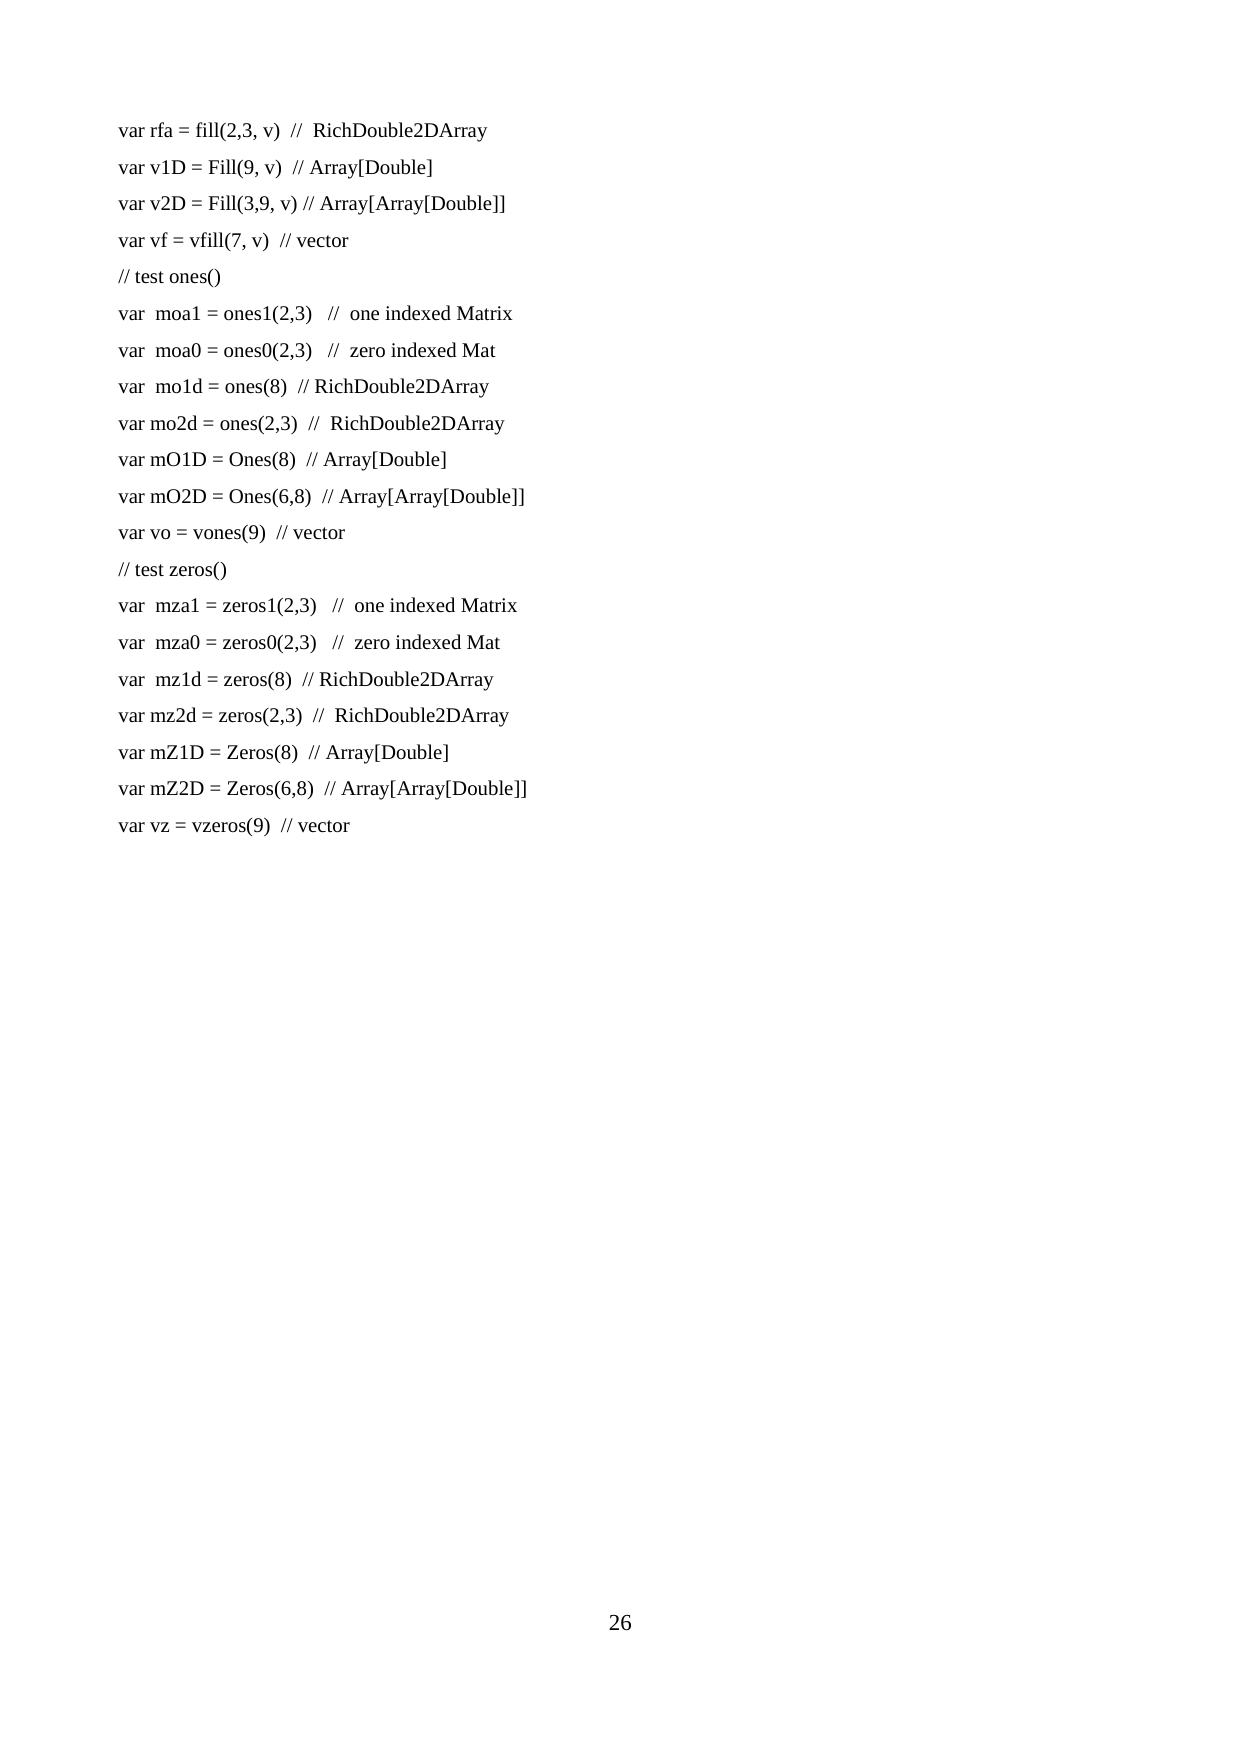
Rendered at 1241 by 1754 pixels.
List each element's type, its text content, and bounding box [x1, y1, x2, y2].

text var v2D = Fill(3,9, v) // Array[Array[Double]] [118, 191, 1122, 215]
text var vf = vfill(7, v) // vector [118, 228, 1122, 252]
text var mza0 = zeros0(2,3) // zero indexed Mat [118, 630, 1122, 654]
text // test ones() [118, 264, 1122, 288]
text var vo = vones(9) // vector [118, 520, 1122, 544]
text // test zeros() [118, 557, 1122, 581]
text var rfa = fill(2,3, v) // RichDouble2DArray [118, 118, 1122, 142]
text var moa1 = ones1(2,3) // one indexed Matrix [118, 301, 1122, 325]
text var mZ2D = Zeros(6,8) // Array[Array[Double]] [118, 776, 1122, 800]
text var moa0 = ones0(2,3) // zero indexed Mat [118, 337, 1122, 362]
text var vz = vzeros(9) // vector [118, 813, 1122, 837]
text var mza1 = zeros1(2,3) // one indexed Matrix [118, 593, 1122, 617]
text var mO2D = Ones(6,8) // Array[Array[Double]] [118, 484, 1122, 508]
text var v1D = Fill(9, v) // Array[Double] [118, 155, 1122, 179]
text var mO1D = Ones(8) // Array[Double] [118, 447, 1122, 471]
text var mo1d = ones(8) // RichDouble2DArray [118, 374, 1122, 398]
text var mz1d = zeros(8) // RichDouble2DArray [118, 667, 1122, 691]
text var mZ1D = Zeros(8) // Array[Double] [118, 740, 1122, 764]
text var mo2d = ones(2,3) // RichDouble2DArray [118, 411, 1122, 435]
text var mz2d = zeros(2,3) // RichDouble2DArray [118, 703, 1122, 727]
